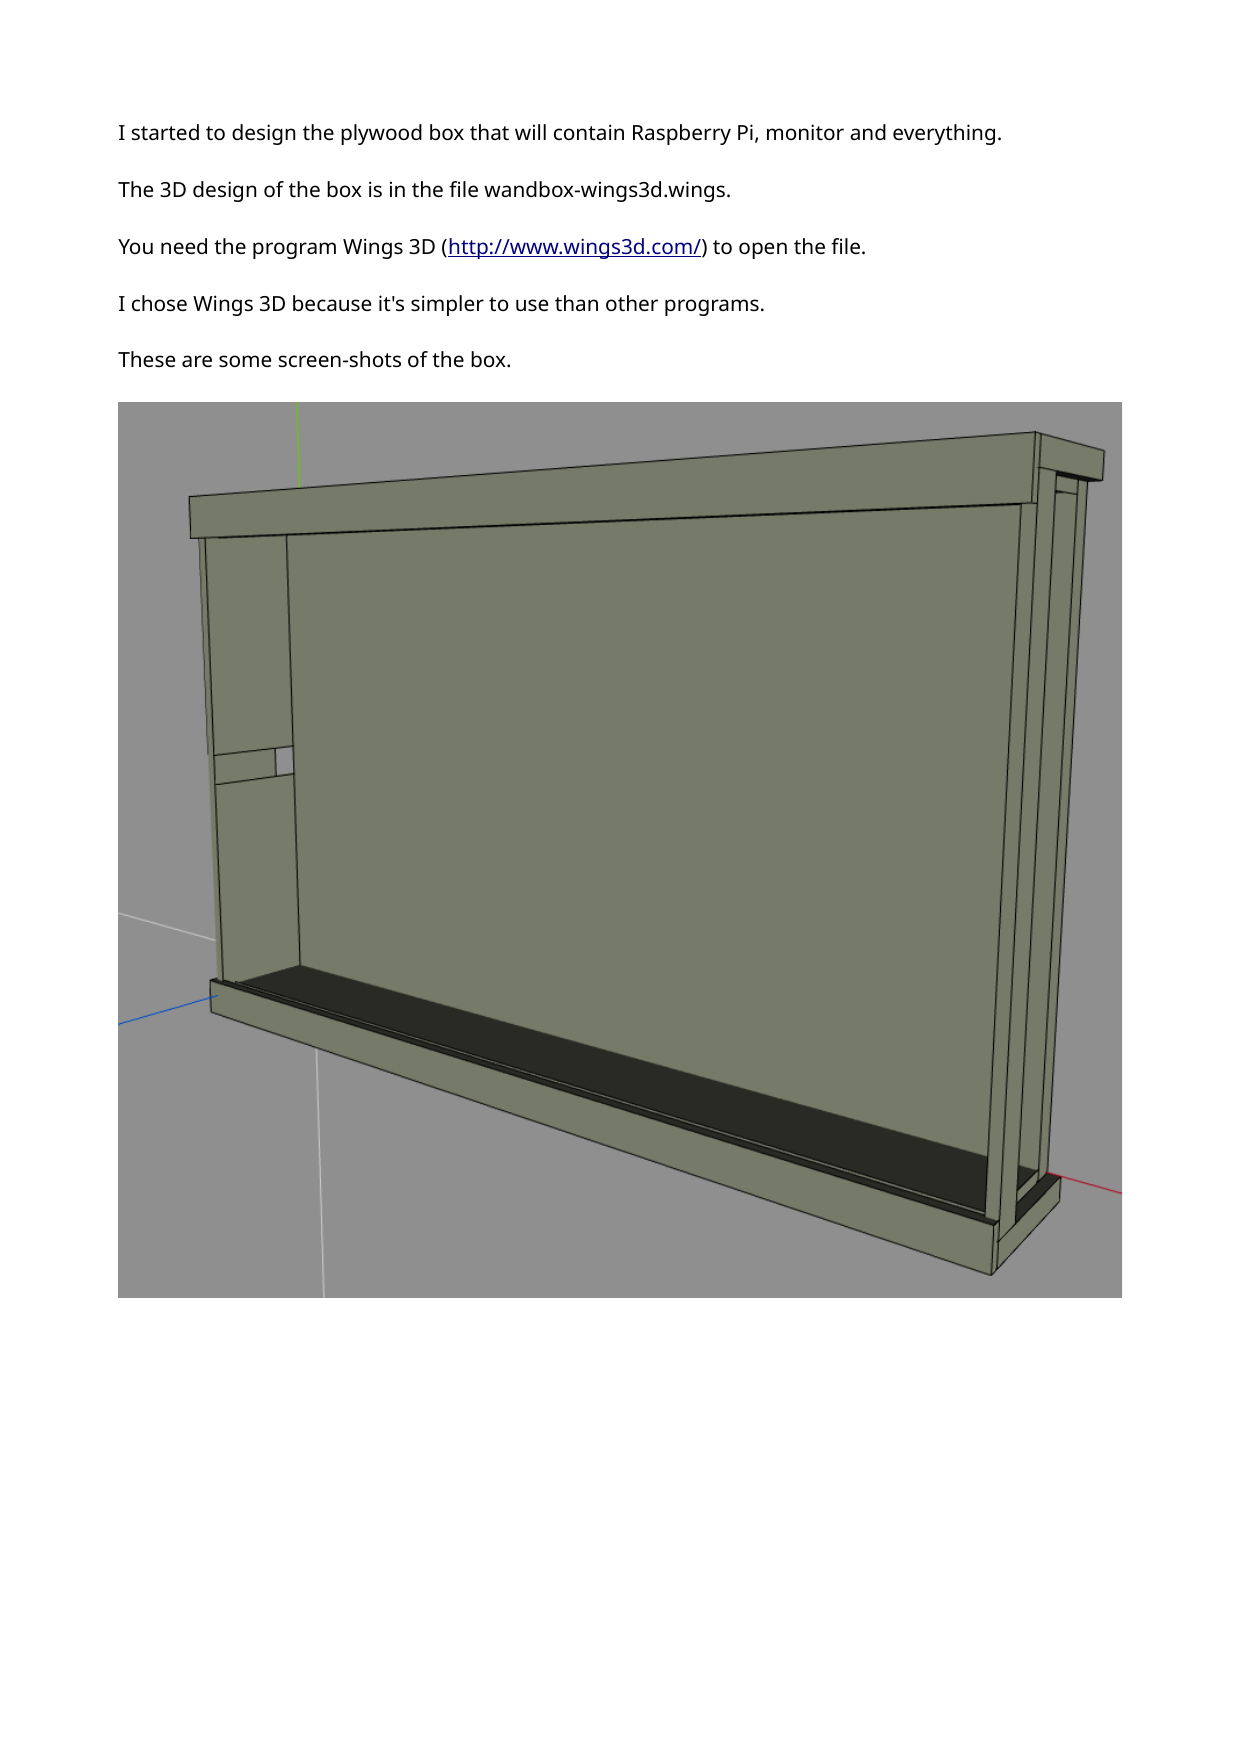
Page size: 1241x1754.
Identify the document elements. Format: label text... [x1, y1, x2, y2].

text These are some screen-shots of the box. [118, 346, 1122, 374]
text I chose Wings 3D because it's simpler to use than other programs. [118, 289, 1122, 317]
text You need the program Wings 3D (http://www.wings3d.com/) to open the file. [118, 232, 1122, 260]
picture [118, 402, 1123, 1298]
text I started to design the plywood box that will contain Raspberry Pi, monitor and everything. [118, 118, 1122, 147]
text The 3D design of the box is in the file wandbox-wings3d.wings. [118, 175, 1122, 203]
